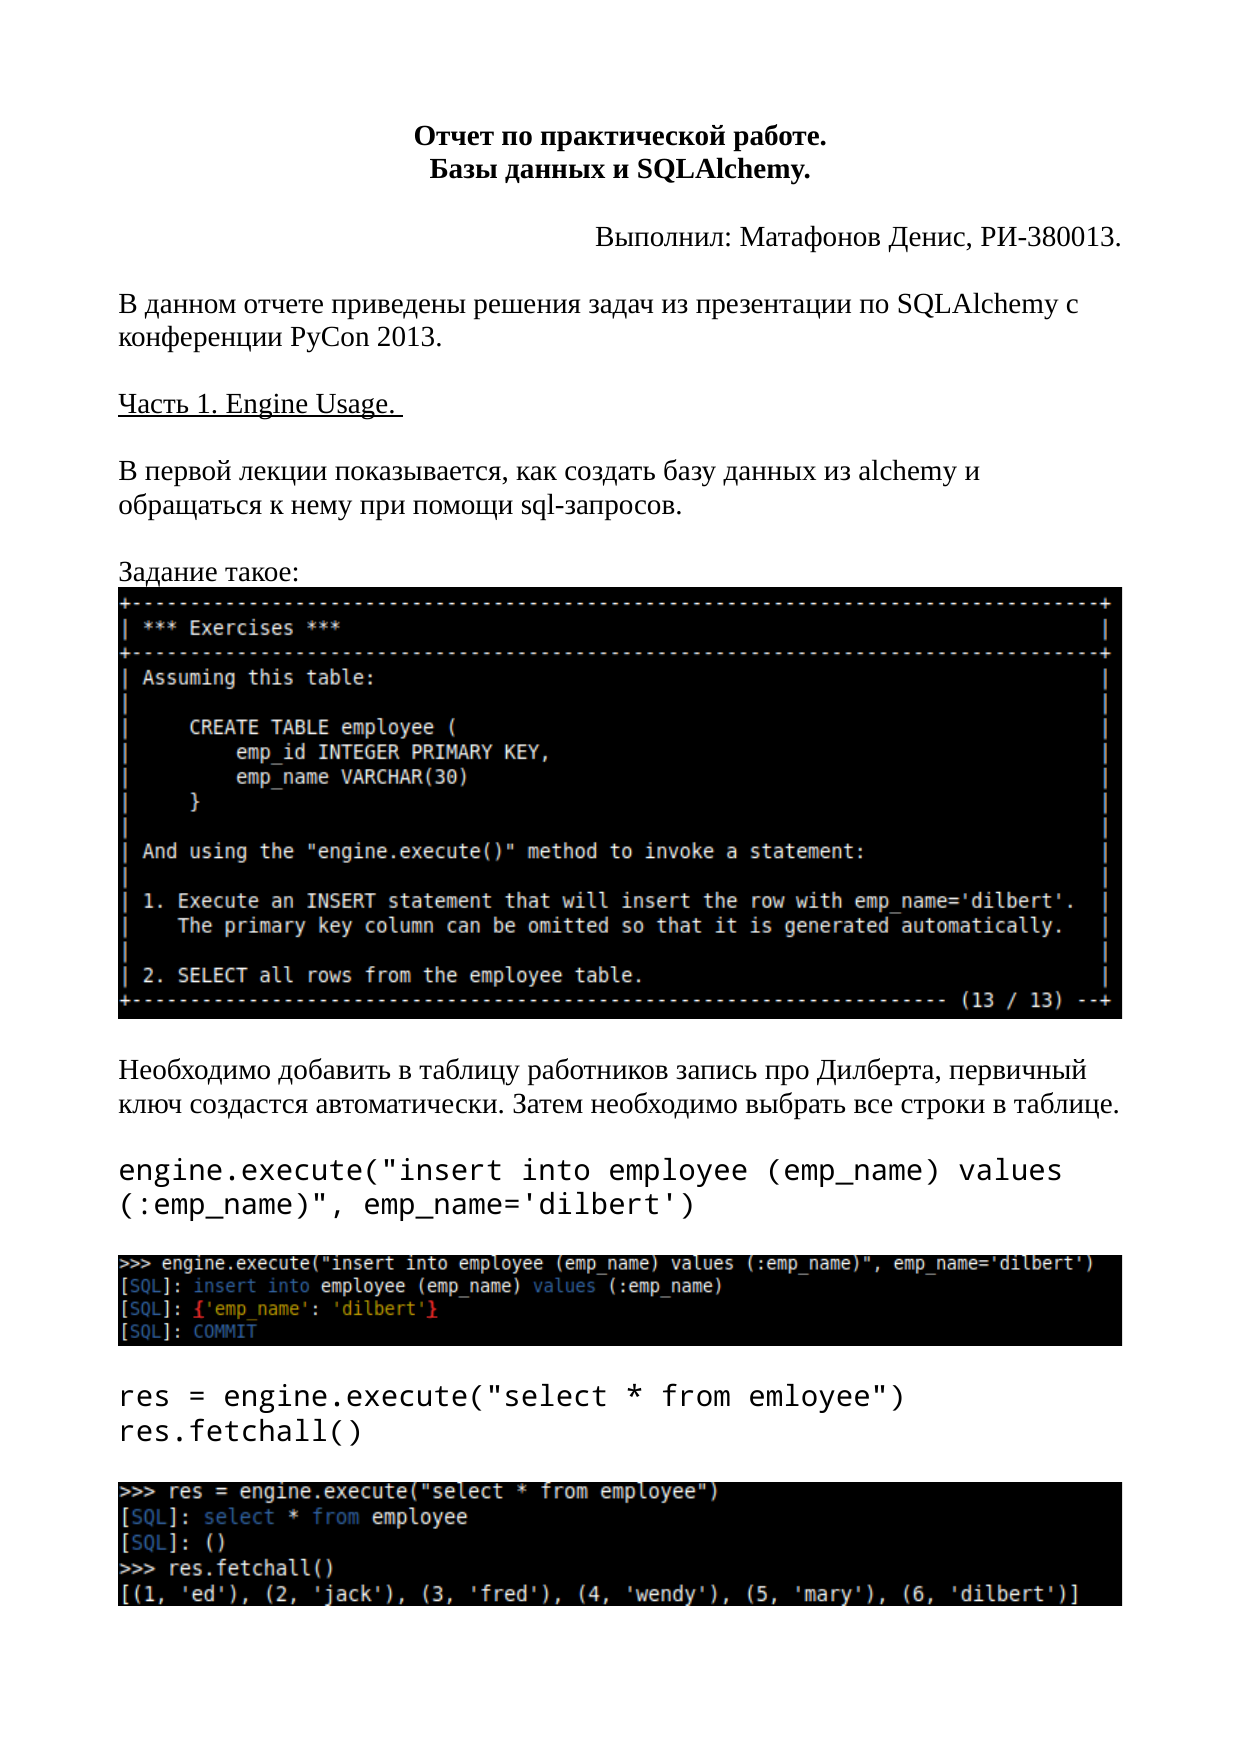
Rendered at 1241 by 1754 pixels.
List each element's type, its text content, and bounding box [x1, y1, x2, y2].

text engine.execute("insert into employee (emp_name) values (:emp_name)", emp_name='dilbert') [118, 1153, 1122, 1221]
text Выполнил: Матафонов Денис, РИ-380013. [118, 219, 1122, 252]
picture [118, 1482, 1123, 1606]
text В первой лекции показывается, как создать базу данных из alchemy и обращаться к нему при помощи sql-запросов. [118, 453, 1122, 521]
picture [118, 587, 1123, 1019]
text res = engine.execute("select * from emloyee") [118, 1380, 1122, 1414]
picture [118, 1255, 1123, 1346]
text Базы данных и SQLAlchemy. [118, 152, 1122, 185]
text В данном отчете приведены решения задач из презентации по SQLAlchemy с конференции PyCon 2013. [118, 286, 1122, 353]
text Отчет по практической работе. [118, 118, 1122, 152]
text Часть 1. Engine Usage. [118, 386, 1122, 420]
text Задание такое: [118, 554, 1122, 587]
text res.fetchall() [118, 1414, 1122, 1448]
text Необходимо добавить в таблицу работников запись про Дилберта, первичный ключ создастся автоматически. Затем необходимо выбрать все строки в таблице. [118, 1052, 1122, 1119]
